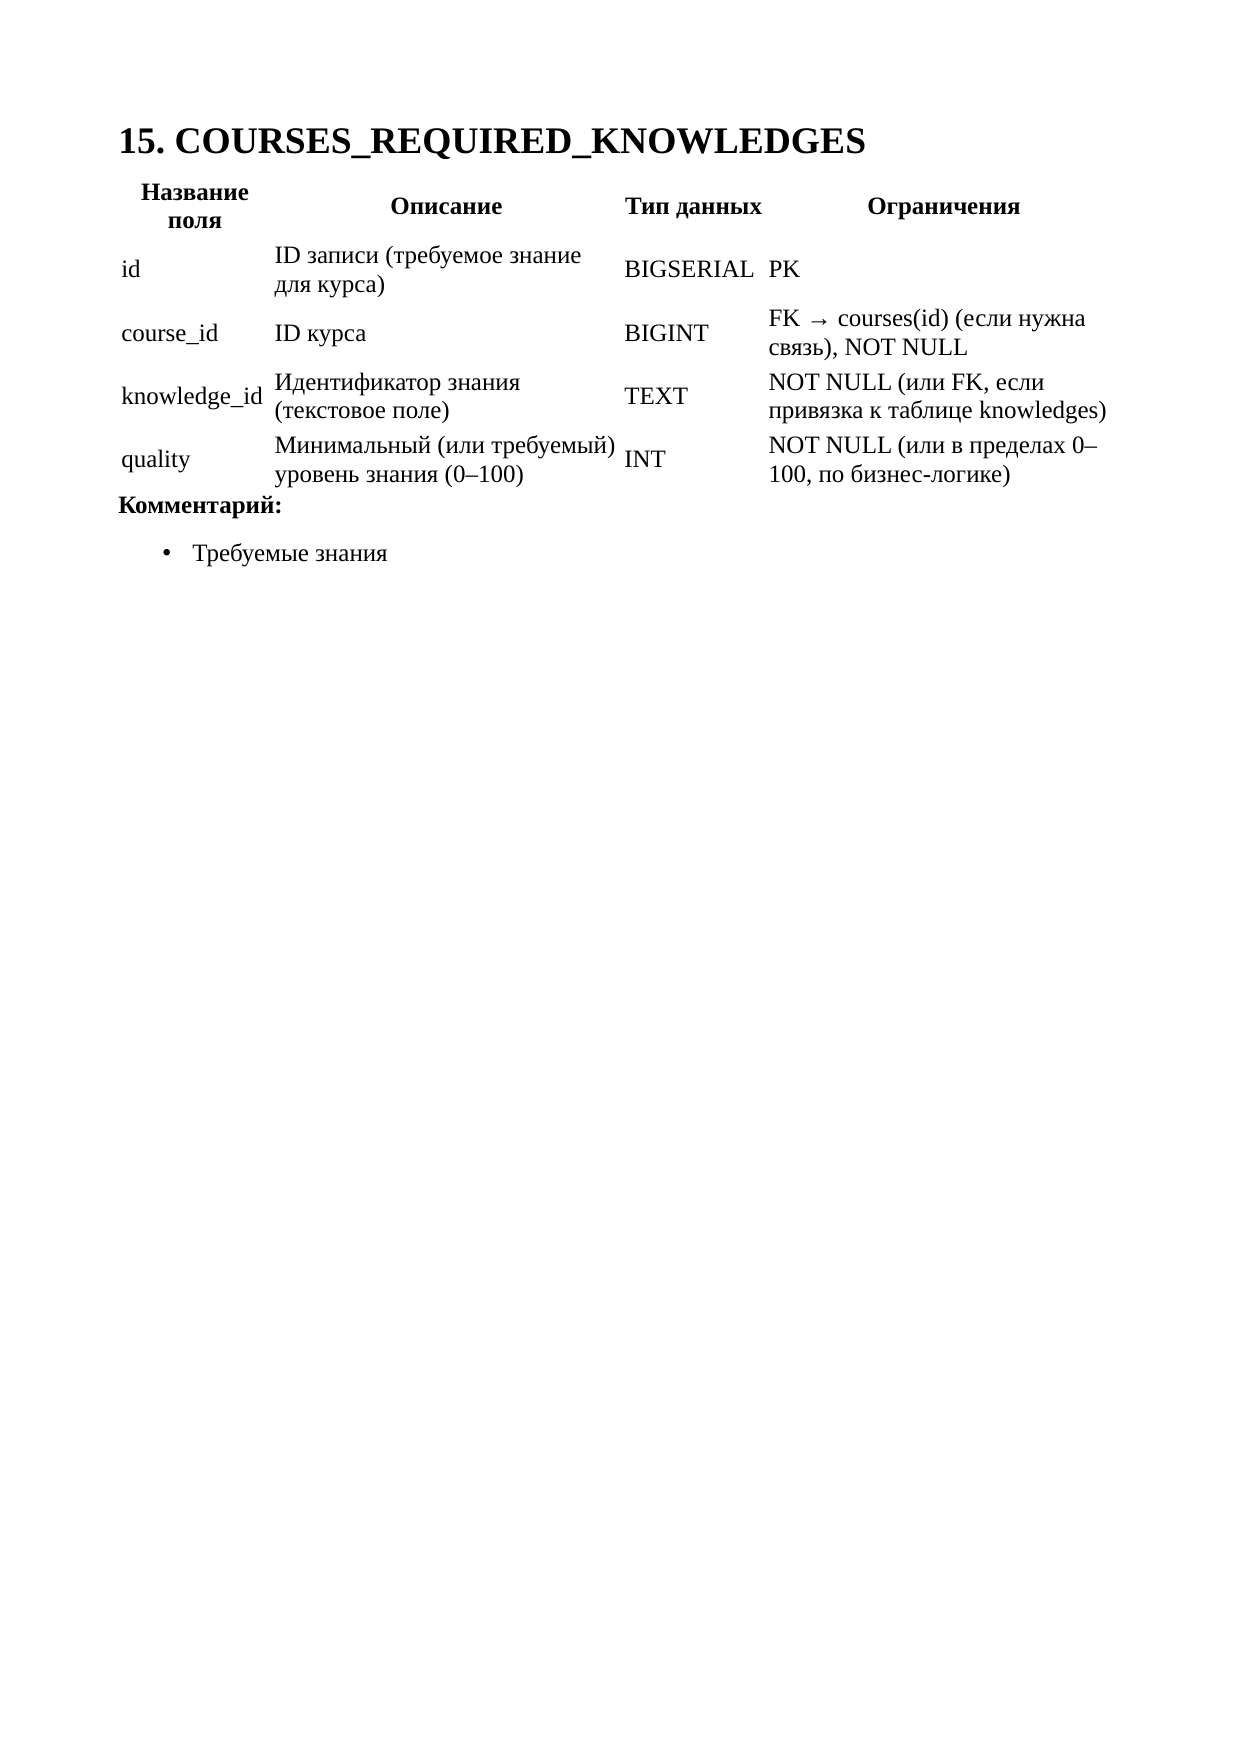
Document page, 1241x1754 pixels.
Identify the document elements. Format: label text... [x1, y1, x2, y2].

table_cell knowledge_id [118, 364, 271, 427]
table_cell course_id [118, 300, 271, 364]
list Требуемые знания [162, 538, 1122, 567]
table_cell NOT NULL (или FK, если привязка к таблице knowledges) [765, 364, 1122, 427]
table_cell id [118, 237, 271, 300]
table_cell ID курса [271, 300, 621, 364]
table_header Тип данных [621, 174, 765, 237]
table_cell Минимальный (или требуемый) уровень знания (0–100) [271, 427, 621, 490]
table_cell Идентификатор знания (текстовое поле) [271, 364, 621, 427]
table_cell INT [621, 427, 765, 490]
table_cell BIGINT [621, 300, 765, 364]
table_cell TEXT [621, 364, 765, 427]
subtitle 15. COURSES_REQUIRED_KNOWLEDGES [118, 118, 1122, 161]
table_cell quality [118, 427, 271, 490]
table_cell PK [765, 237, 1122, 300]
table_header Название поля [118, 174, 271, 237]
table_cell BIGSERIAL [621, 237, 765, 300]
table_cell NOT NULL (или в пределах 0–100, по бизнес-логике) [765, 427, 1122, 490]
table_header Ограничения [765, 174, 1122, 237]
table_cell FK → courses(id) (если нужна связь), NOT NULL [765, 300, 1122, 364]
text Комментарий: [118, 490, 1122, 519]
table_cell ID записи (требуемое знание для курса) [271, 237, 621, 300]
table_header Описание [271, 174, 621, 237]
